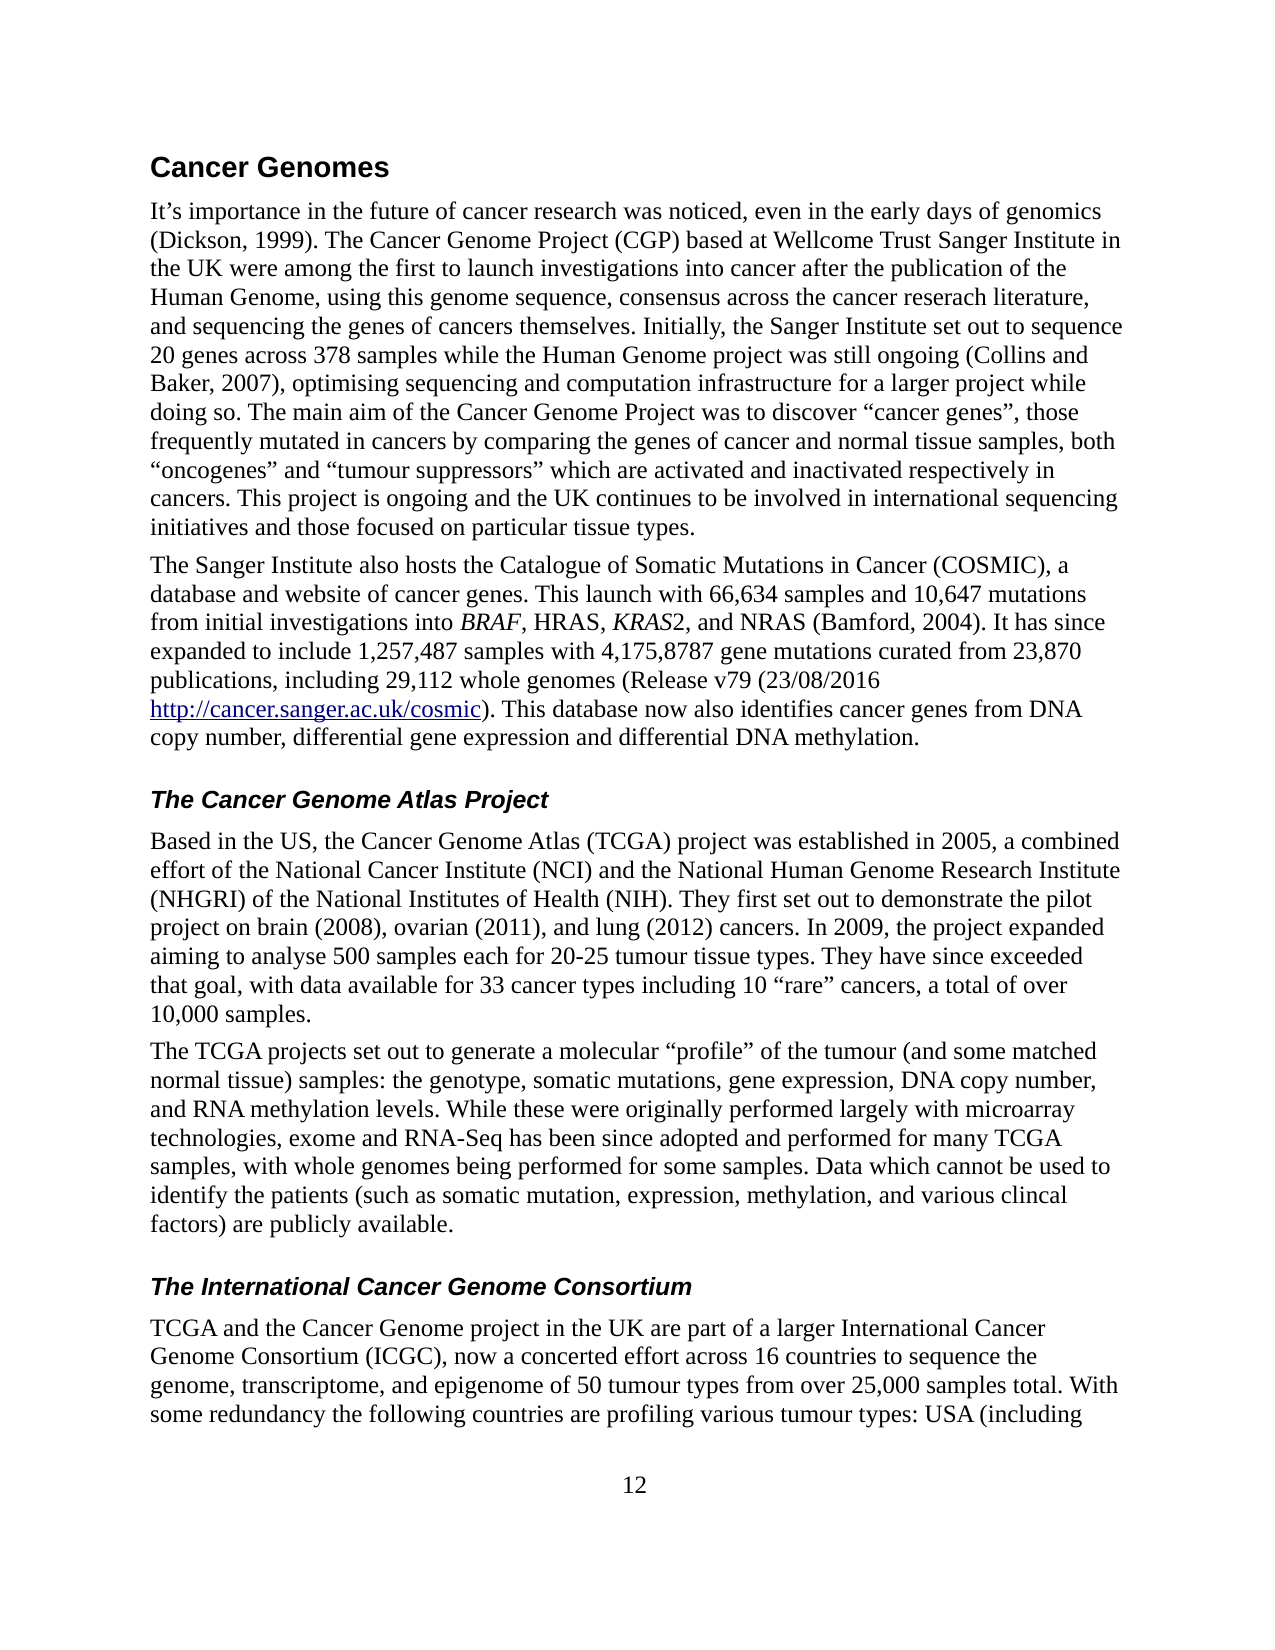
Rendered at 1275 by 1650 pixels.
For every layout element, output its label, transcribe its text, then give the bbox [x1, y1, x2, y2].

text The Sanger Institute also hosts the Catalogue of Somatic Mutations in Cancer (COSMIC), a database and website of cancer genes. This launch with 66,634 samples and 10,647 mutations from initial investigations into BRAF, HRAS, KRAS2, and NRAS (Bamford, 2004). It has since expanded to include 1,257,487 samples with 4,175,8787 gene mutations curated from 23,870 publications, including 29,112 whole genomes (Release v79 (23/08/2016 http://cancer.sanger.ac.uk/cosmic). This database now also identifies cancer genes from DNA copy number, differential gene expression and differential DNA methylation. [150, 550, 1125, 751]
text Based in the US, the Cancer Genome Atlas (TCGA) project was established in 2005, a combined effort of the National Cancer Institute (NCI) and the National Human Genome Research Institute (NHGRI) of the National Institutes of Health (NIH). They first set out to demonstrate the pilot project on brain (2008), ovarian (2011), and lung (2012) cancers. In 2009, the project expanded aiming to analyse 500 samples each for 20-25 tumour tissue types. They have since exceeded that goal, with data available for 33 cancer types including 10 “rare” cancers, a total of over 10,000 samples. [150, 826, 1125, 1027]
subtitle The International Cancer Genome Consortium [150, 1272, 1125, 1300]
text TCGA and the Cancer Genome project in the UK are part of a larger International Cancer Genome Consortium (ICGC), now a concerted effort across 16 countries to sequence the genome, transcriptome, and epigenome of 50 tumour types from over 25,000 samples total. With some redundancy the following countries are profiling various tumour types: USA (including [150, 1313, 1125, 1428]
subtitle Cancer Genomes [150, 150, 1125, 183]
text The TCGA projects set out to generate a molecular “profile” of the tumour (and some matched normal tissue) samples: the genotype, somatic mutations, gene expression, DNA copy number, and RNA methylation levels. While these were originally performed largely with microarray technologies, exome and RNA-Seq has been since adopted and performed for many TCGA samples, with whole genomes being performed for some samples. Data which cannot be used to identify the patients (such as somatic mutation, expression, methylation, and various clincal factors) are publicly available. [150, 1036, 1125, 1238]
text It’s importance in the future of cancer research was noticed, even in the early days of genomics (Dickson, 1999). The Cancer Genome Project (CGP) based at Wellcome Trust Sanger Institute in the UK were among the first to launch investigations into cancer after the publication of the Human Genome, using this genome sequence, consensus across the cancer reserach literature, and sequencing the genes of cancers themselves. Initially, the Sanger Institute set out to sequence 20 genes across 378 samples while the Human Genome project was still ongoing (Collins and Baker, 2007), optimising sequencing and computation infrastructure for a larger project while doing so. The main aim of the Cancer Genome Project was to discover “cancer genes”, those frequently mutated in cancers by comparing the genes of cancer and normal tissue samples, both “oncogenes” and “tumour suppressors” which are activated and inactivated respectively in cancers. This project is ongoing and the UK continues to be involved in international sequencing initiatives and those focused on particular tissue types. [150, 196, 1125, 541]
subtitle The Cancer Genome Atlas Project [150, 785, 1125, 814]
